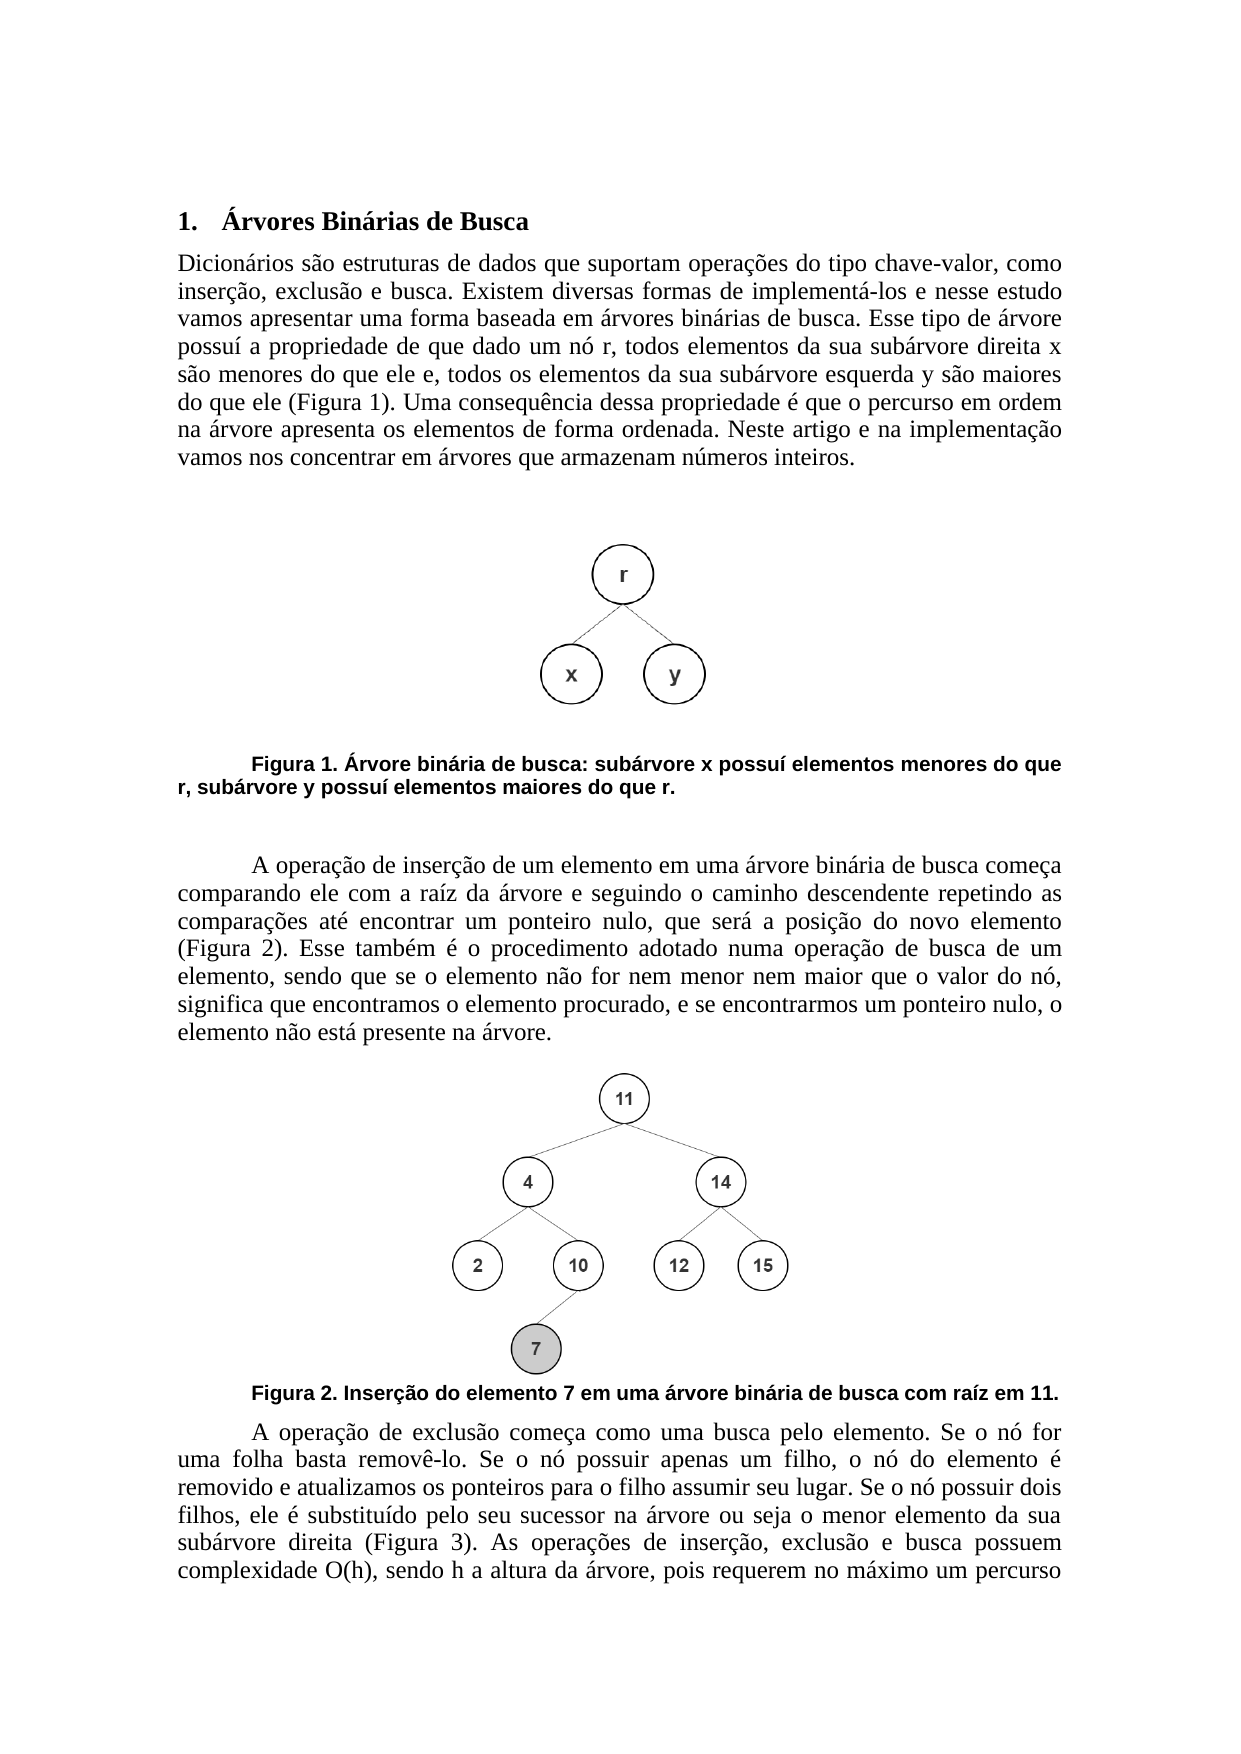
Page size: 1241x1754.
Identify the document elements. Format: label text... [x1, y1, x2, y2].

text Figura 1. Árvore binária de busca: subárvore x possuí elementos menores do que r, subárvore y possuí elementos maiores do que r. [177, 523, 1063, 799]
picture [530, 534, 715, 753]
text Dicionários são estruturas de dados que suportam operações do tipo chave-valor, como inserção, exclusão e busca. Existem diversas formas de implementá-los e nesse estudo vamos apresentar uma forma baseada em árvores binárias de busca. Esse tipo de árvore possuí a propriedade de que dado um nó r, todos elementos da sua subárvore direita x são menores do que ele e, todos os elementos da sua subárvore esquerda y são maiores do que ele (Figura 1). Uma consequência dessa propriedade é que o percurso em ordem na árvore apresenta os elementos de forma ordenada. Neste artigo e na implementação vamos nos concentrar em árvores que armazenam números inteiros. [177, 249, 1063, 471]
text A operação de inserção de um elemento em uma árvore binária de busca começa comparando ele com a raíz da árvore e seguindo o caminho descendente repetindo as comparações até encontrar um ponteiro nulo, que será a posição do novo elemento (Figura 2). Esse também é o procedimento adotado numa operação de busca de um elemento, sendo que se o elemento não for nem menor nem maior que o valor do nó, significa que encontramos o elemento procurado, e se encontrarmos um ponteiro nulo, o elemento não está presente na árvore. [177, 851, 1063, 1045]
text Figura 2. Inserção do elemento 7 em uma árvore binária de busca com raíz em 11. [177, 1058, 1063, 1405]
picture [444, 1065, 796, 1382]
text A operação de exclusão começa como uma busca pelo elemento. Se o nó for uma folha basta removê-lo. Se o nó possuir apenas um filho, o nó do elemento é removido e atualizamos os ponteiros para o filho assumir seu lugar. Se o nó possuir dois filhos, ele é substituído pelo seu sucessor na árvore ou seja o menor elemento da sua subárvore direita (Figura 3). As operações de inserção, exclusão e busca possuem complexidade O(h), sendo h a altura da árvore, pois requerem no máximo um percurso [177, 1418, 1063, 1584]
title Árvores Binárias de Busca [177, 207, 1063, 237]
